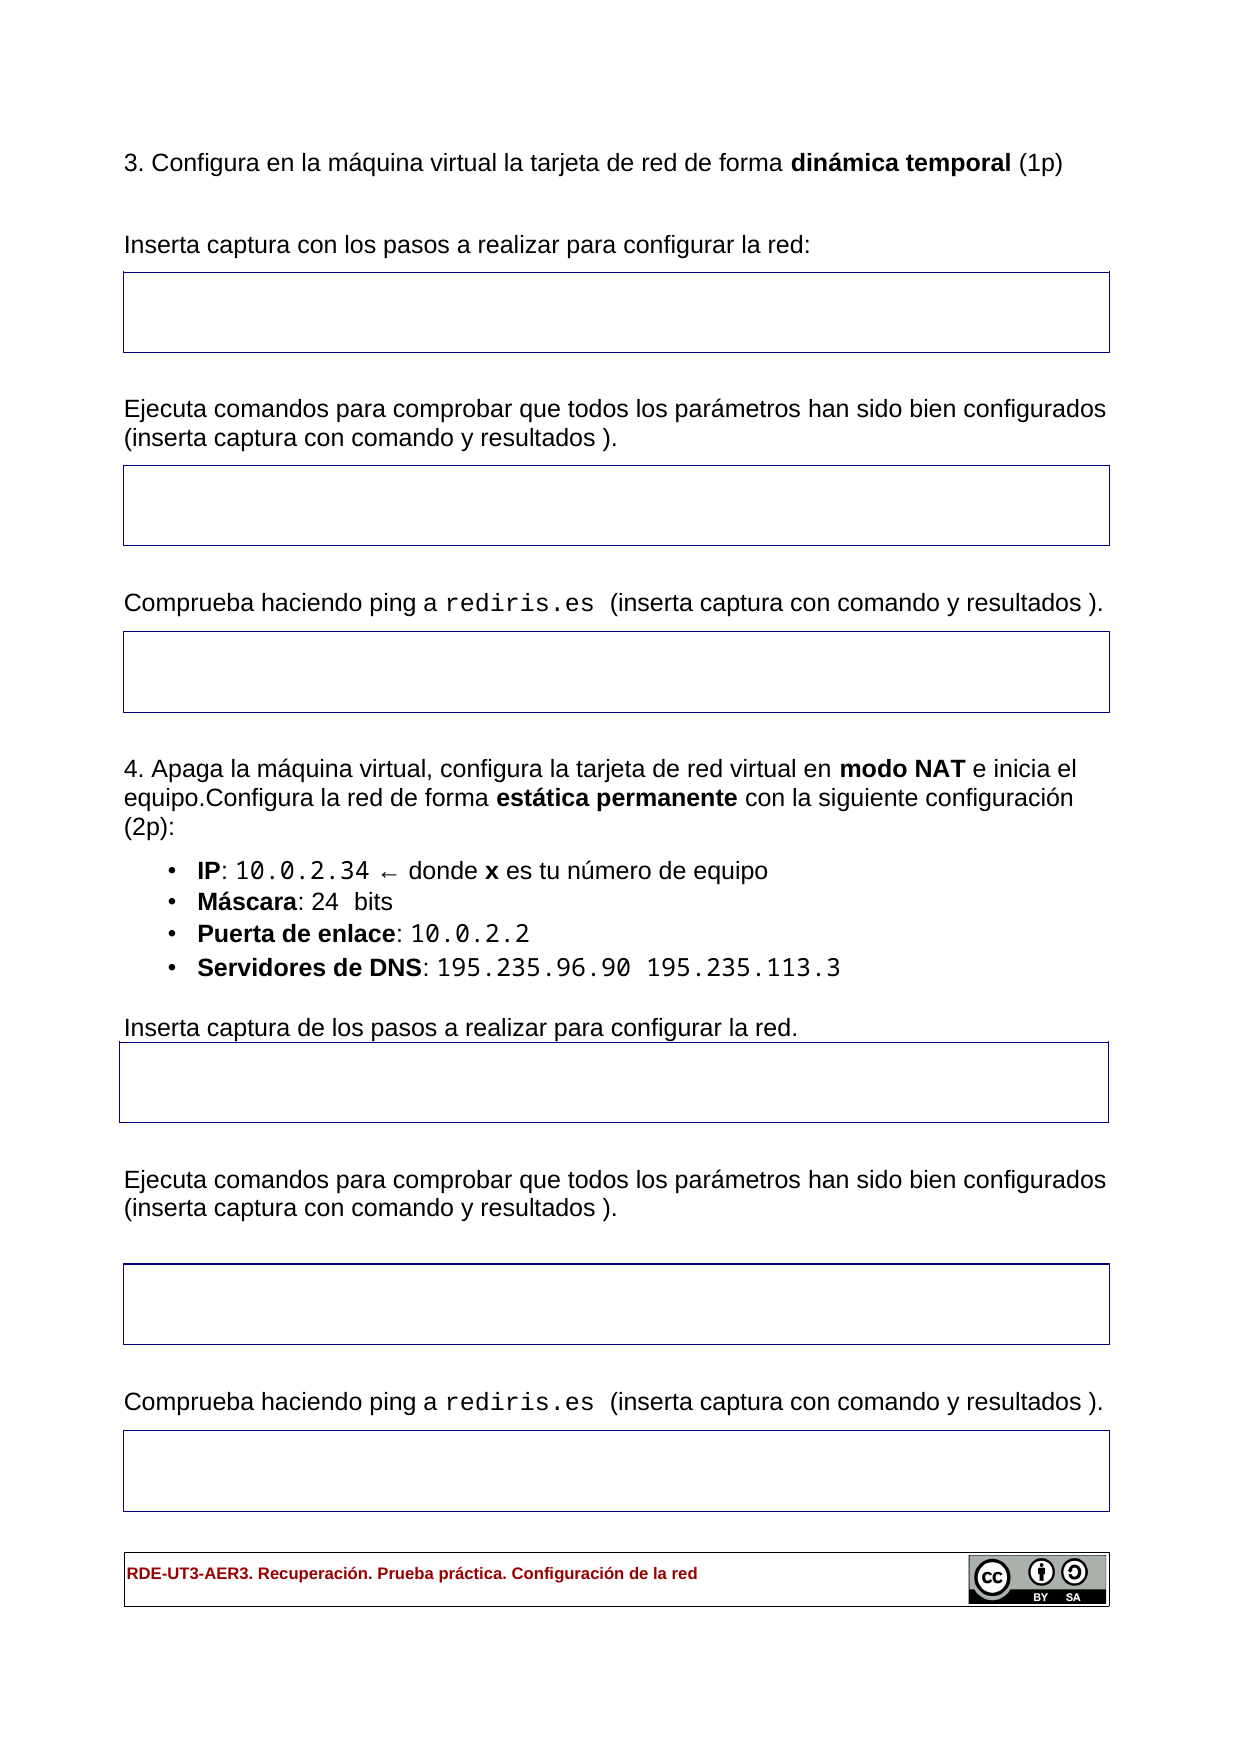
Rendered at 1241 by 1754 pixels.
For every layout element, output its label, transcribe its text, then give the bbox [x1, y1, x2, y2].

list IP: 10.0.2.34 ← donde x es tu número de equipo [168, 853, 1109, 887]
text Inserta captura de los pasos a realizar para configurar la red. [123, 1013, 1109, 1041]
table_header [124, 1265, 1109, 1344]
text Comprueba haciendo ping a rediris.es (inserta captura con comando y resultados ). [123, 1386, 1109, 1417]
text 3. Configura en la máquina virtual la tarjeta de red de forma dinámica temporal (1p) [123, 148, 1109, 176]
list Máscara: 24 bits [168, 887, 1109, 916]
text Ejecuta comandos para comprobar que todos los parámetros han sido bien configurados (inserta captura con comando y resultados ). [123, 394, 1109, 452]
list Servidores de DNS: 195.235.96.90 195.235.113.3 [168, 950, 1109, 984]
table_header [124, 1431, 1109, 1511]
picture [968, 1555, 1107, 1604]
table_header [120, 1043, 1108, 1122]
text Comprueba haciendo ping a rediris.es (inserta captura con comando y resultados ). [123, 588, 1109, 618]
table_header [124, 466, 1109, 545]
table_header [124, 632, 1109, 712]
text Inserta captura con los pasos a realizar para configurar la red: [123, 230, 1109, 259]
text 4. Apaga la máquina virtual, configura la tarjeta de red virtual en modo NAT e inicia el equipo.Configura la red de forma estática permanente con la siguiente configuración (2p): [123, 754, 1109, 840]
list Puerta de enlace: 10.0.2.2 [168, 916, 1109, 950]
table_header [124, 273, 1109, 352]
text Ejecuta comandos para comprobar que todos los parámetros han sido bien configurados (inserta captura con comando y resultados ). [123, 1164, 1109, 1222]
